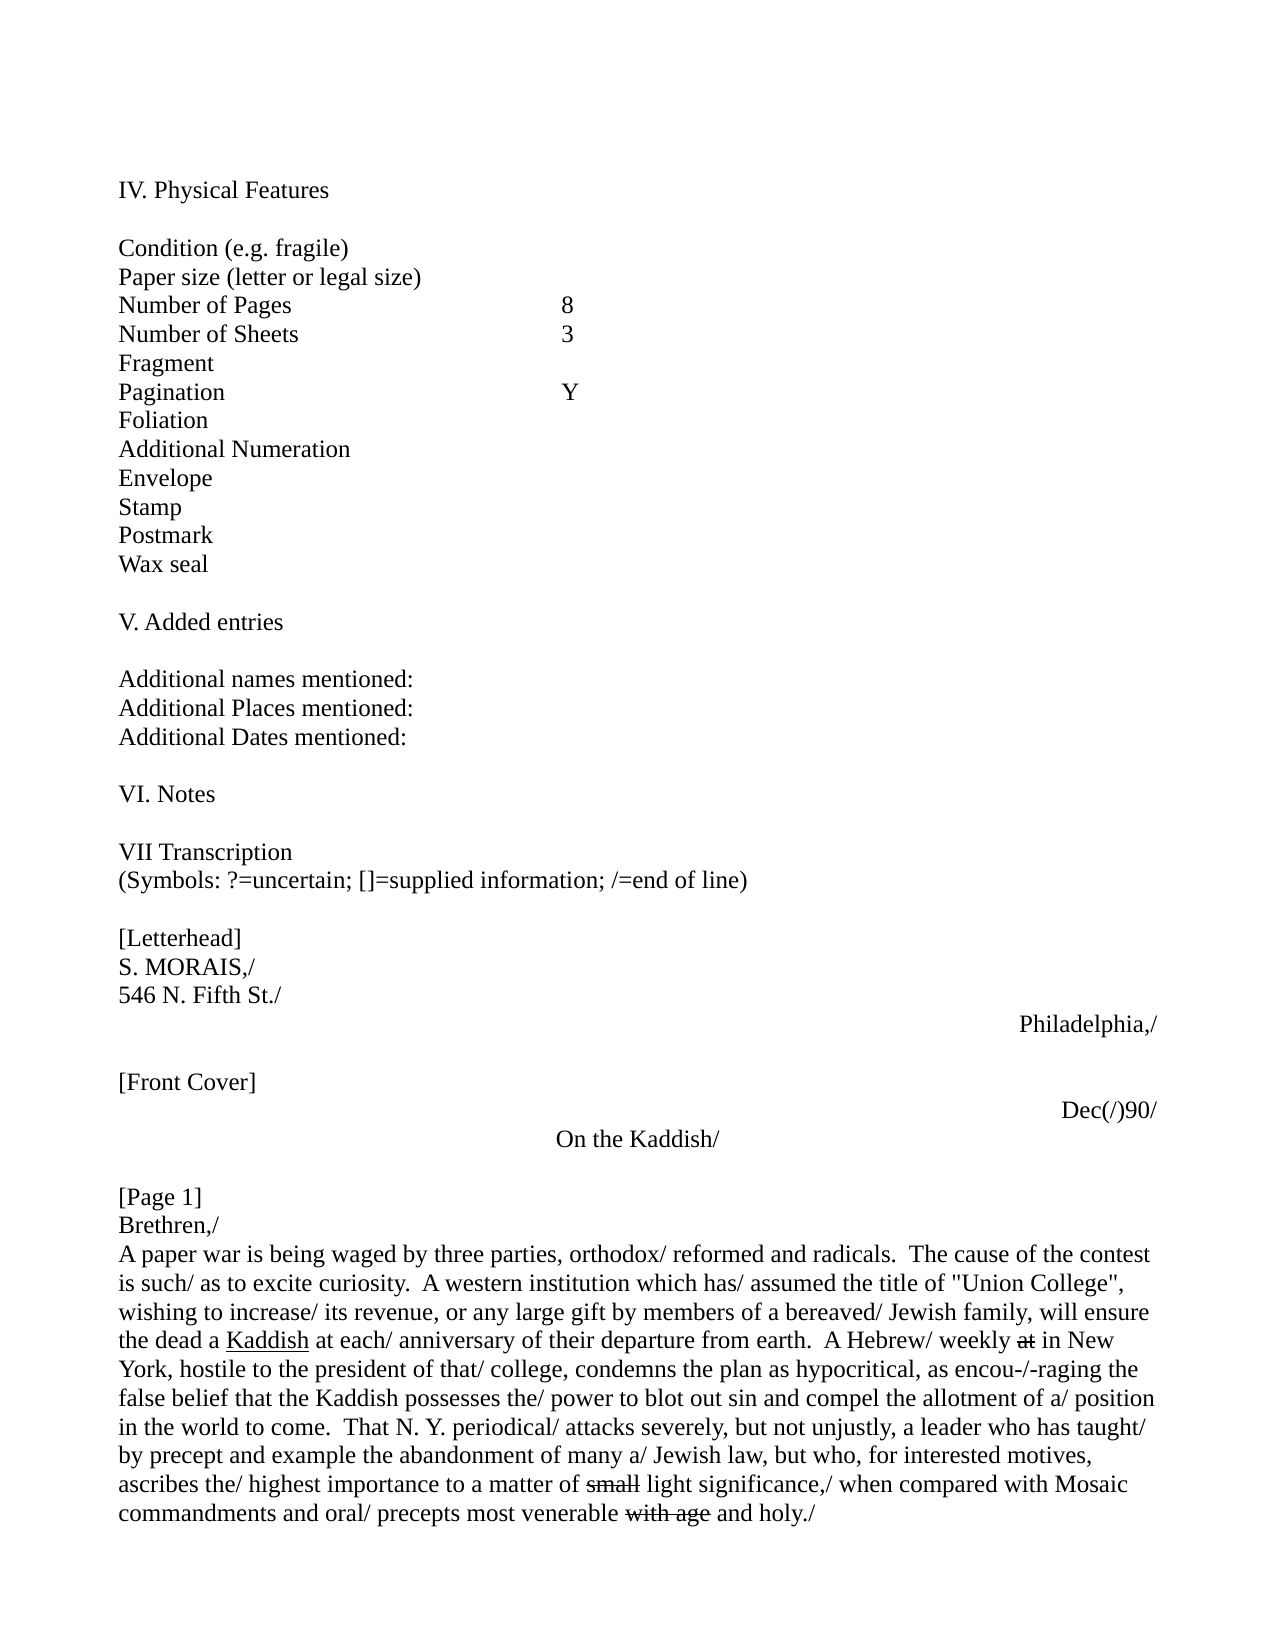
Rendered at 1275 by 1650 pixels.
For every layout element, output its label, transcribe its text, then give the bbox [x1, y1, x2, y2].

text Fragment [118, 348, 1157, 377]
text Additional names mentioned: [118, 664, 1157, 693]
text Paper size (letter or legal size) [118, 262, 1157, 291]
text A paper war is being waged by three parties, orthodox/ reformed and radicals. The cause of the contest is such/ as to excite curiosity. A western institution which has/ assumed the title of "Union College", wishing to increase/ its revenue, or any large gift by members of a bereaved/ Jewish family, will ensure the dead a Kaddish at each/ anniversary of their departure from earth. A Hebrew/ weekly at in New York, hostile to the president of that/ college, condemns the plan as hypocritical, as encou-/-raging the false belief that the Kaddish possesses the/ power to blot out sin and compel the allotment of a/ position in the world to come. That N. Y. periodical/ attacks severely, but not unjustly, a leader who has taught/ by precept and example the abandonment of many a/ Jewish law, but who, for interested motives, ascribes the/ highest importance to a matter of small light significance,/ when compared with Mosaic commandments and oral/ precepts most venerable with age and holy./ [118, 1239, 1157, 1527]
text Pagination Y [118, 377, 1157, 406]
text V. Added entries [118, 607, 1157, 636]
text Brethren,/ [118, 1211, 1157, 1239]
text VII Transcription [118, 837, 1157, 866]
text Postma rk [118, 521, 1157, 549]
text [Front Cover] [118, 1067, 1157, 1096]
text Dec(/)90/ [118, 1096, 1157, 1124]
text [Page 1] [118, 1182, 1157, 1211]
text Additional Dates mentioned: [118, 722, 1157, 751]
text Additional Places mentioned: [118, 693, 1157, 722]
text VI. Notes [118, 779, 1157, 808]
text On the Kaddish/ [118, 1124, 1157, 1153]
text [Letterhead] [118, 923, 1157, 952]
text Stamp [118, 492, 1157, 521]
text Wax seal [118, 549, 1157, 578]
text IV. Physical Features [118, 176, 1157, 204]
text Foliation [118, 406, 1157, 434]
text Number of Pages 8 [118, 291, 1157, 319]
text (Symbols: ?=uncertain; []=supplied information; /=end of line) [118, 866, 1157, 894]
text Additional Numeration [118, 434, 1157, 463]
text Number of Sheets 3 [118, 319, 1157, 348]
text Envelope [118, 463, 1157, 492]
text Philadelphia,/ [118, 1009, 1157, 1038]
text S. MORAIS,/ [118, 952, 1157, 981]
text 546 N. Fifth St./ [118, 981, 1157, 1009]
text Condition (e.g. fragile) [118, 233, 1157, 262]
